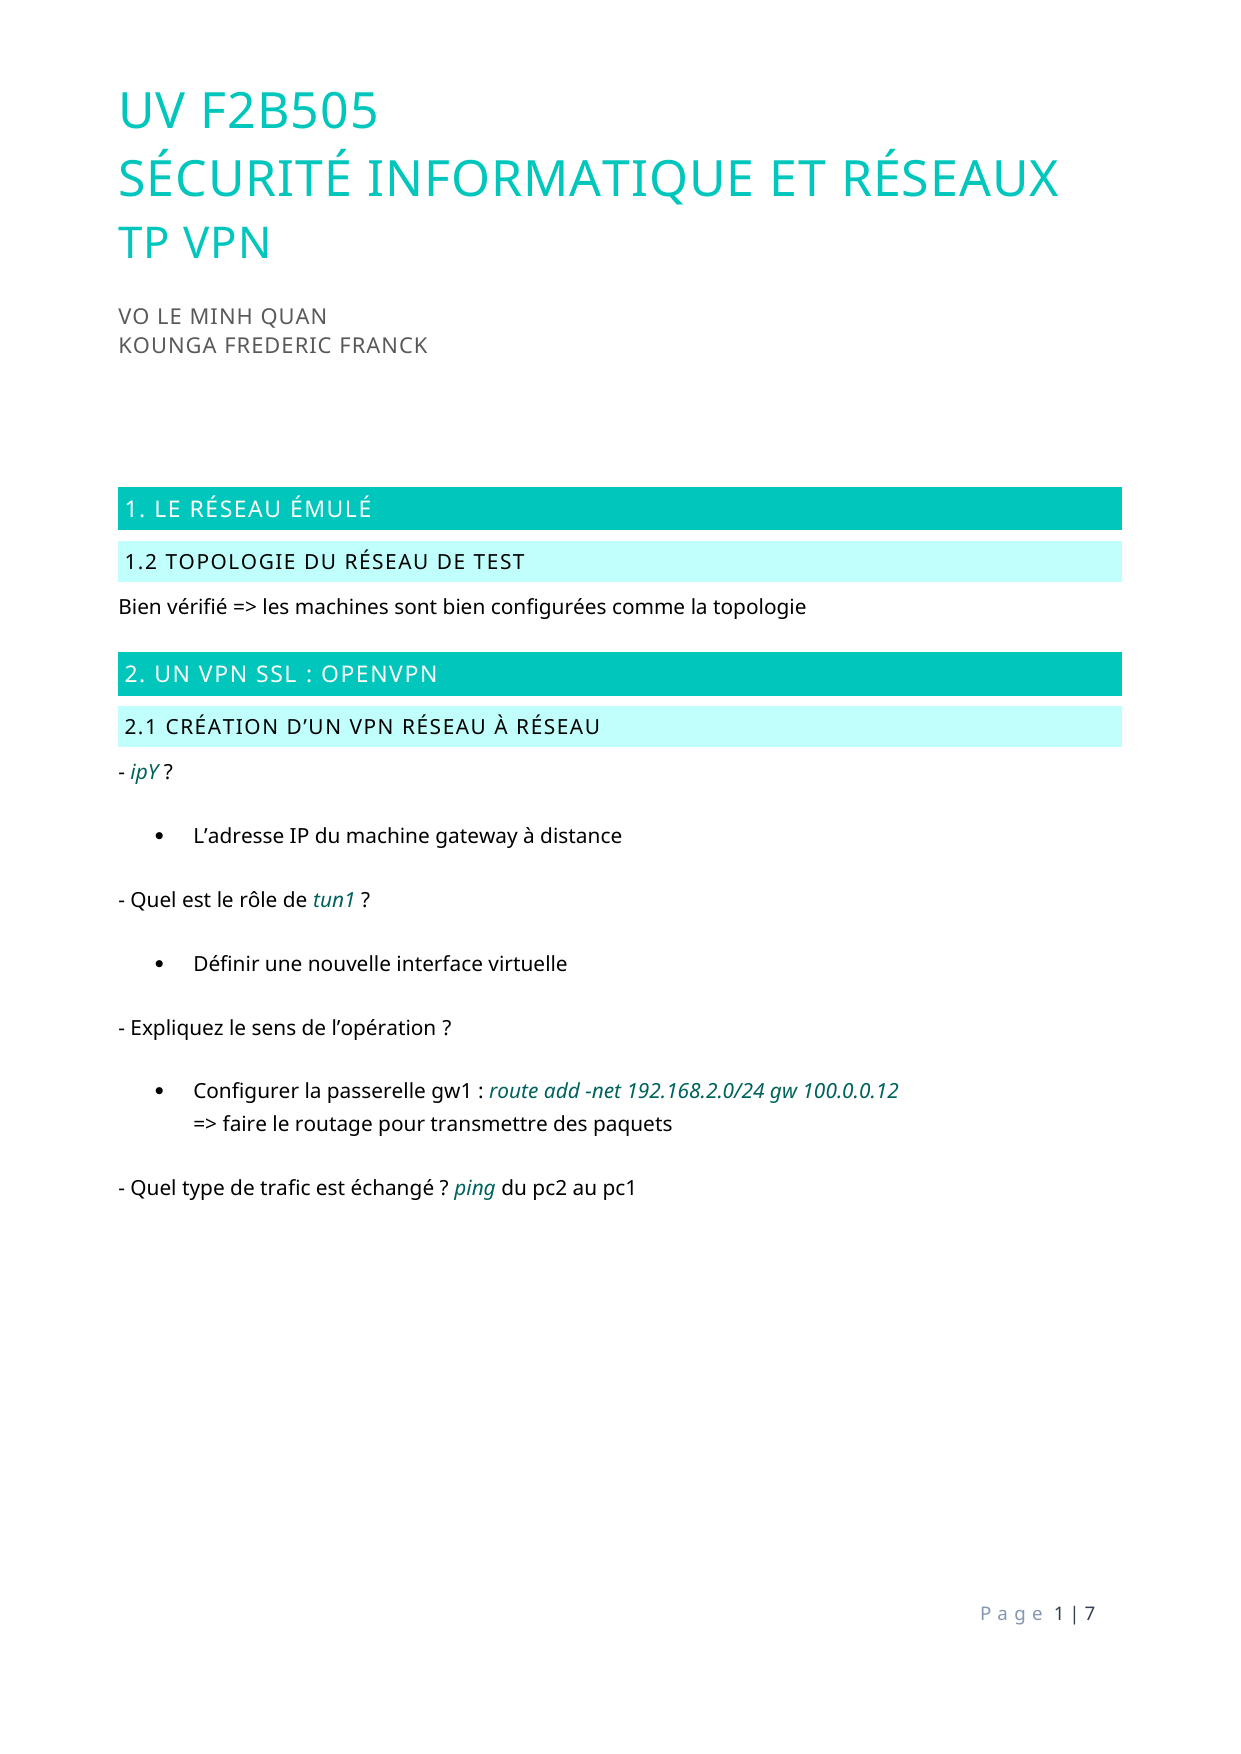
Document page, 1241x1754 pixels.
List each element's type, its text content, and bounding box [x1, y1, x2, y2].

list Configurer la passerelle gw1 : route add -net 192.168.2.0/24 gw 100.0.0.12 => faire le routage pour transmettre des paquets [156, 1077, 1122, 1138]
list Définir une nouvelle interface virtuelle [156, 949, 1122, 977]
text Bien vérifié => les machines sont bien configurées comme la topologie [118, 592, 1122, 621]
list L’adresse IP du machine gateway à distance [156, 821, 1122, 849]
subtitle 2.1 Création d’un VPN réseau à réseau [124, 712, 1116, 741]
text - Quel est le rôle de tun1 ? [118, 885, 1122, 913]
title UV F2B505 [118, 75, 1122, 143]
text - ipY ? [118, 757, 1122, 786]
title Sécurité informatique et Réseaux [118, 143, 1122, 211]
text - Expliquez le sens de l’opération ? [118, 1013, 1122, 1041]
subtitle 1.2 Topologie du réseau de test [124, 547, 1116, 575]
subtitle 2. Un VPN SSL : OpenVPN [124, 658, 1116, 689]
text - Quel type de trafic est échangé ? ping du pc2 au pc1 [118, 1173, 1122, 1201]
subtitle 1. Le réseau émulé [124, 493, 1116, 524]
title TP VPN [118, 211, 1122, 271]
subtitle VO LE MINH Quan KOUNGA Frederic Franck [118, 271, 1122, 360]
